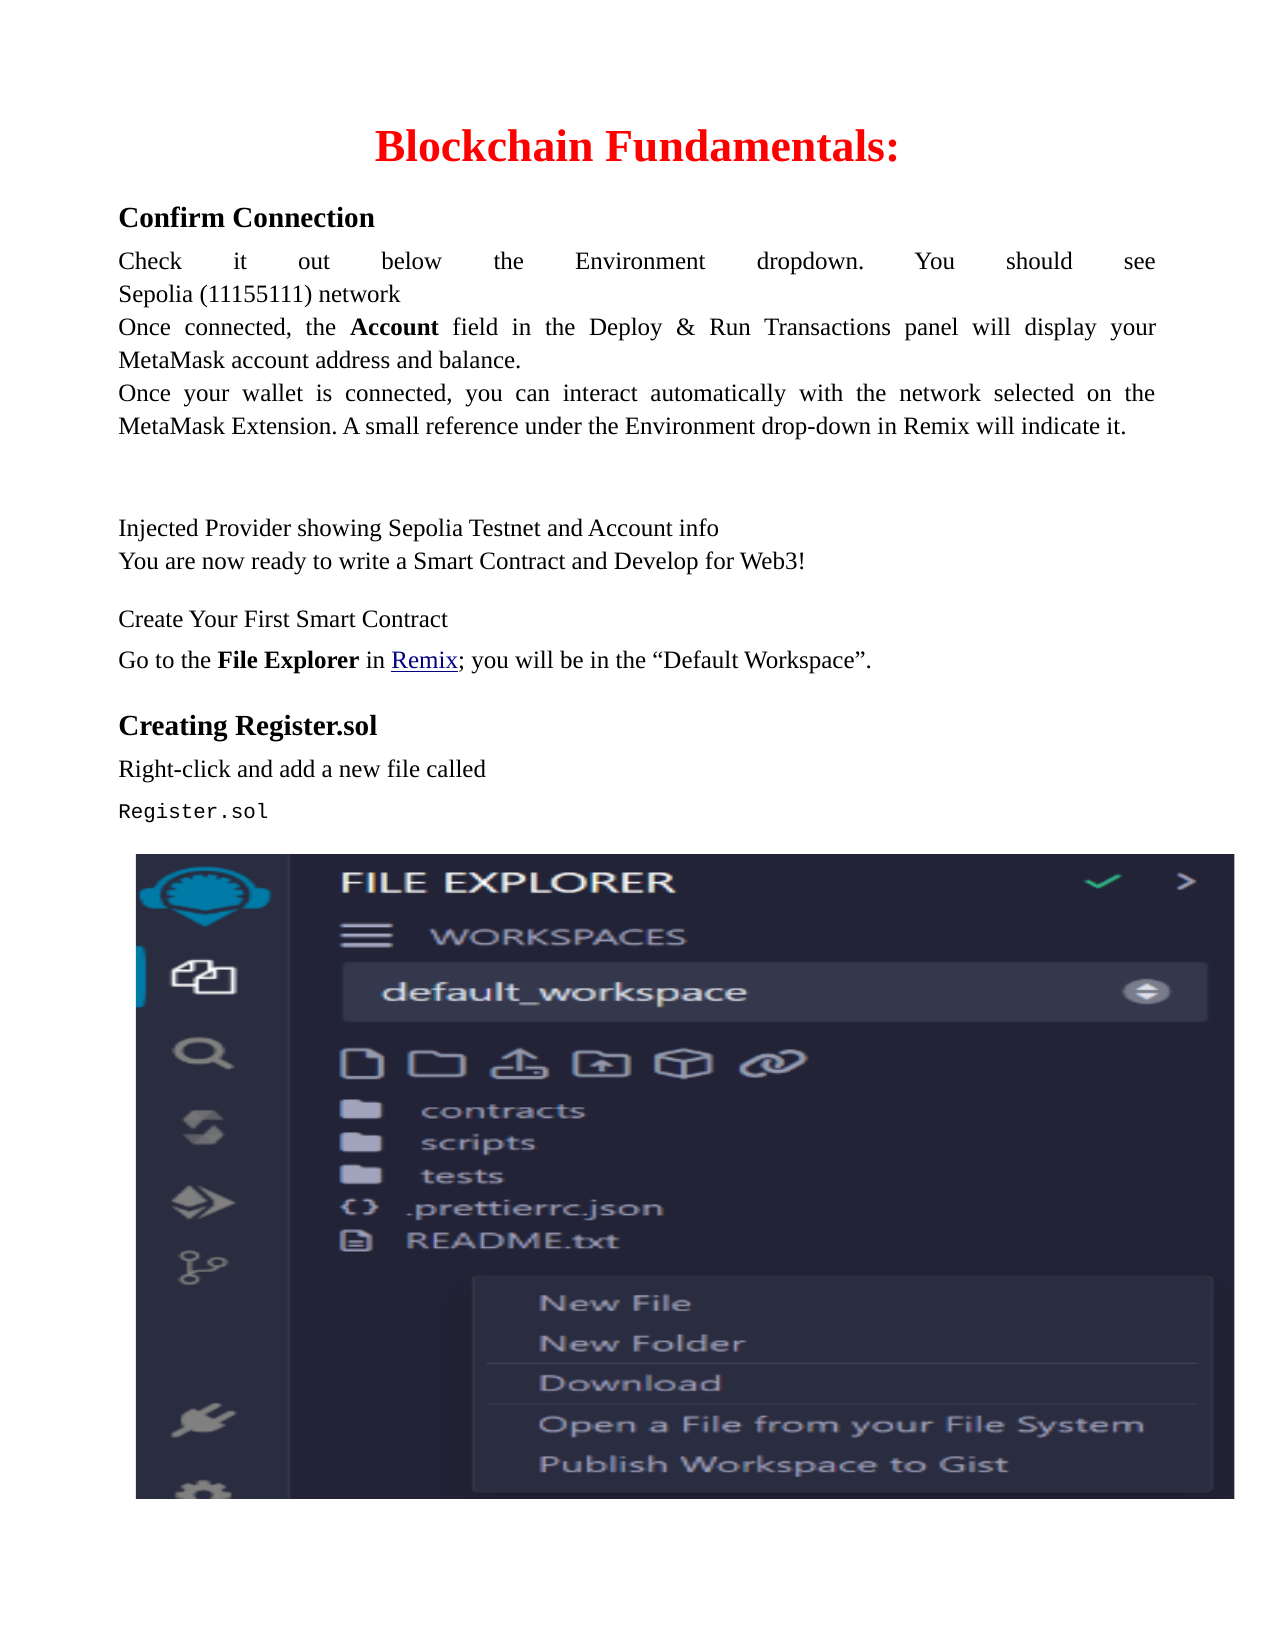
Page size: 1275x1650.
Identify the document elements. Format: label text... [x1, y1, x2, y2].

text Injected Provider showing Sepolia Testnet and Account info [118, 444, 1157, 542]
text Go to the File Explorer in Remix; you will be in the “Default Workspace”. [118, 646, 1157, 674]
picture [135, 854, 1235, 1499]
subtitle Create Your First Smart Contract [118, 604, 1157, 633]
subtitle Confirm Connection [118, 200, 1157, 234]
text You are now ready to write a Smart Contract and Develop for Web3! [118, 546, 1157, 575]
text Once connected, the Account field in the Deploy & Run Transactions panel will display your MetaMask account address and balance. [118, 312, 1157, 374]
text Right-click and add a new file called [118, 754, 1157, 782]
text Check it out below the Environment dropdown. You should see Sepolia (11155111) network [118, 246, 1157, 308]
text Register.sol [118, 801, 1157, 825]
subtitle Creating Register.sol [118, 708, 1157, 741]
text Once your wallet is connected, you can interact automatically with the network selected on the MetaMask Extension. A small reference under the Environment drop-down in Remix will indicate it. [118, 378, 1157, 440]
